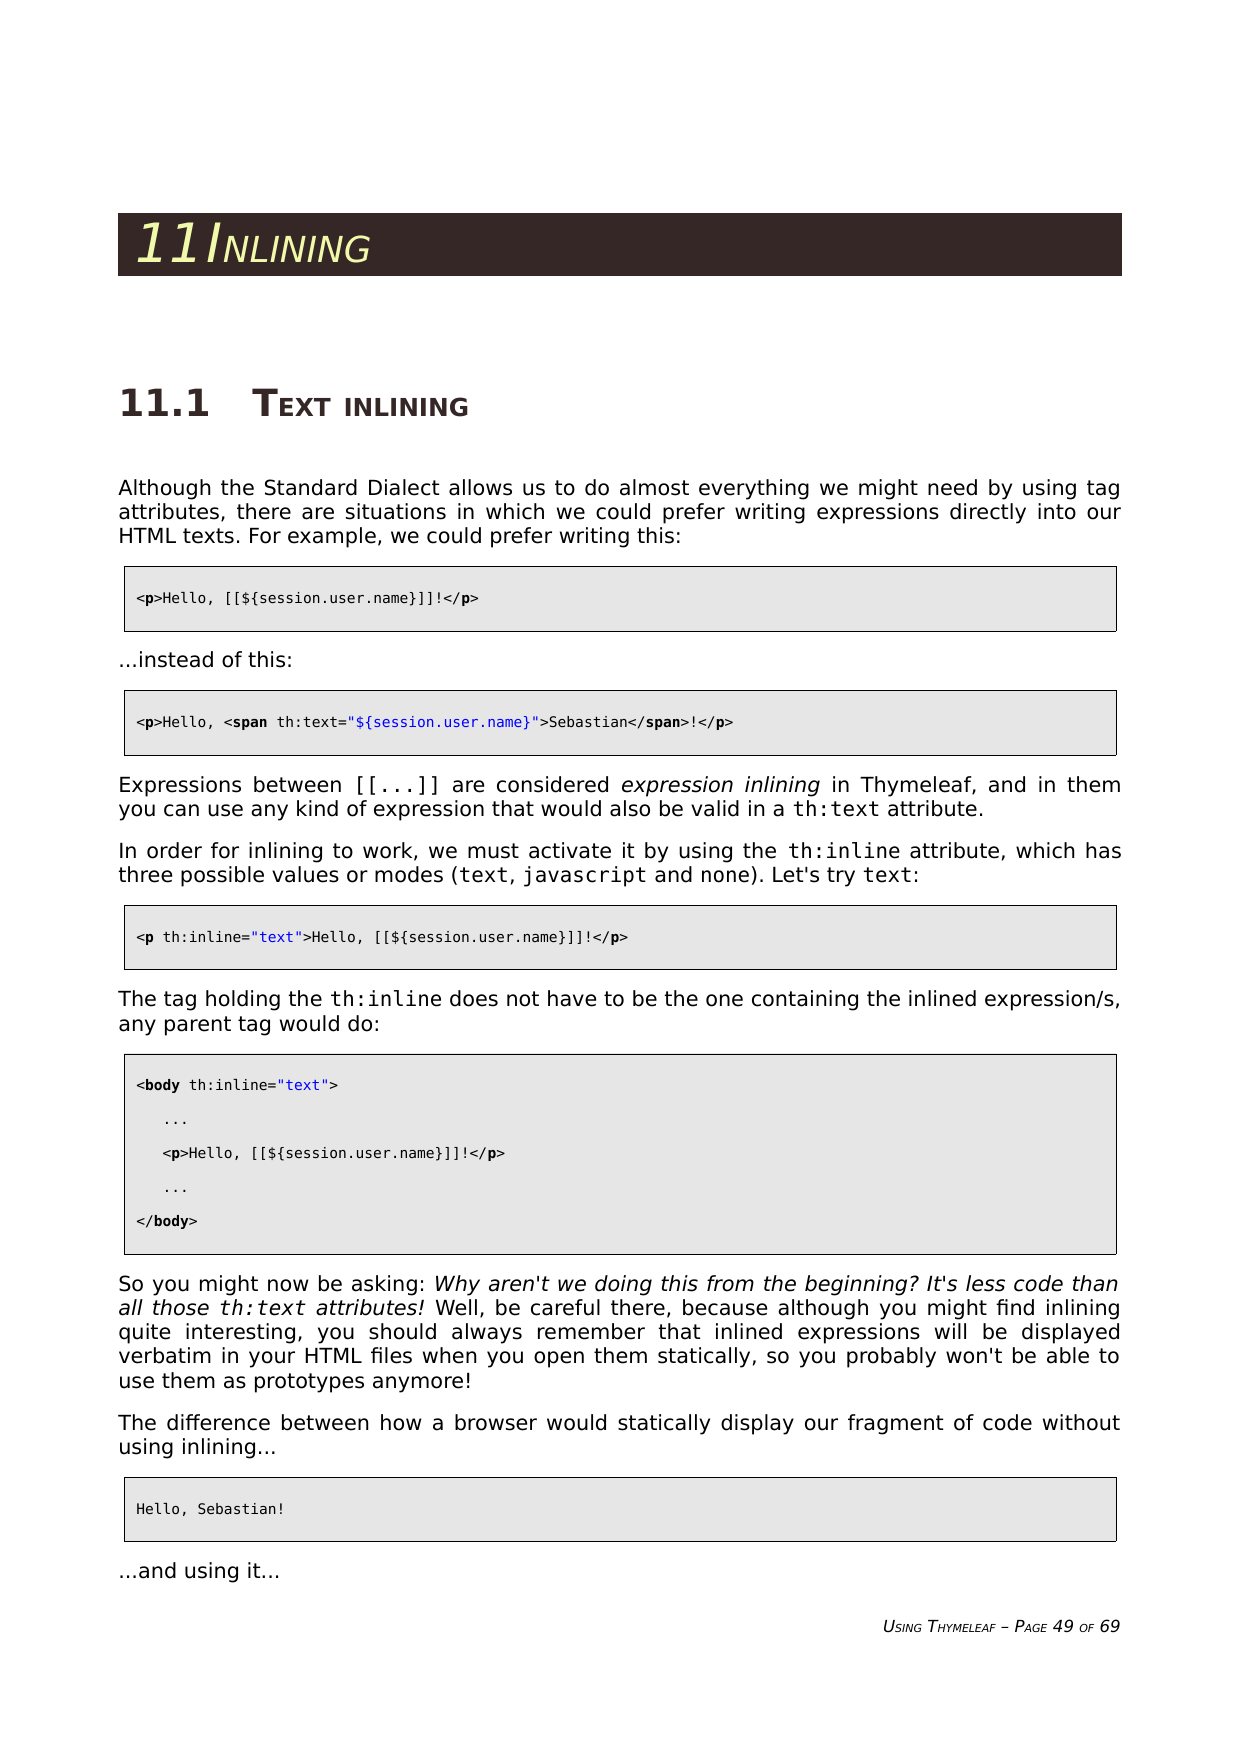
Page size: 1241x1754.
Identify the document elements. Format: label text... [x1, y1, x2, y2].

text The tag holding the th:inline does not have to be the one containing the inlined expression/s, any parent tag would do: [118, 987, 1122, 1036]
text <p th:inline="text">Hello, [[${session.user.name}]]!</p> [125, 906, 1116, 969]
text <body th:inline="text"> ... <p>Hello, [[${session.user.name}]]!</p> ... </body> [125, 1055, 1116, 1254]
subtitle Text inlining [118, 382, 1122, 426]
text The difference between how a browser would statically display our fragment of code without using inlining... [118, 1411, 1122, 1459]
text ...and using it... [118, 1559, 1122, 1583]
text ...instead of this: [118, 648, 1122, 673]
text <p>Hello, <span th:text="${session.user.name}">Sebastian</span>!</p> [125, 691, 1116, 755]
text <p>Hello, [[${session.user.name}]]!</p> [125, 567, 1116, 631]
text Hello, Sebastian! [125, 1478, 1116, 1541]
text So you might now be asking: Why aren't we doing this from the beginning? It's less code than all those th:text attributes! Well, be careful there, because although you might find inlining quite interesting, you should always remember that inlined expressions will be displayed verbatim in your HTML files when you open them statically, so you probably won't be able to use them as prototypes anymore! [118, 1272, 1122, 1393]
text Expressions between [[...]] are considered expression inlining in Thymeleaf, and in them you can use any kind of expression that would also be valid in a th:text attribute. [118, 773, 1122, 821]
text Although the Standard Dialect allows us to do almost everything we might need by using tag attributes, there are situations in which we could prefer writing expressions directly into our HTML texts. For example, we could prefer writing this: [118, 476, 1122, 548]
text In order for inlining to work, we must activate it by using the th:inline attribute, which has three possible values or modes (text, javascript and none). Let's try text: [118, 839, 1122, 887]
subtitle Inlining [118, 213, 1122, 276]
